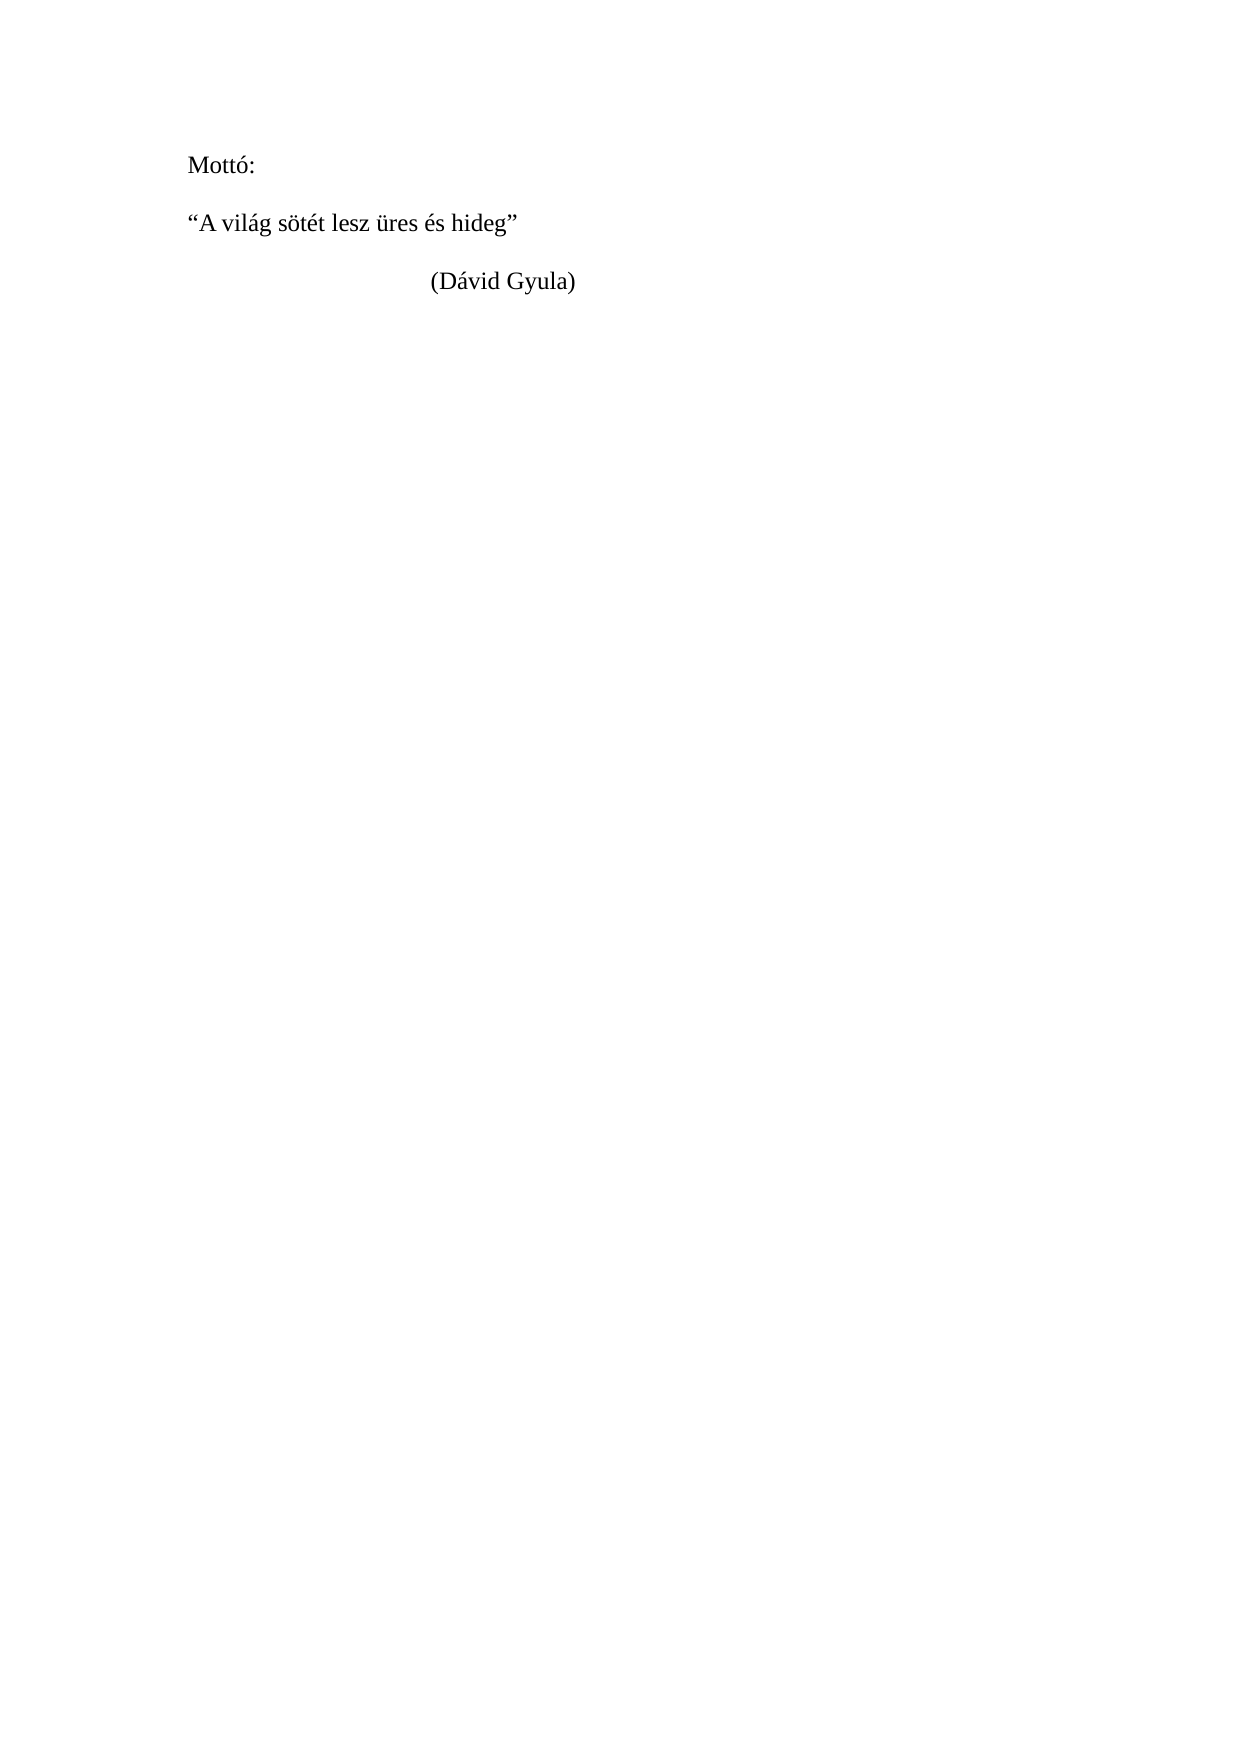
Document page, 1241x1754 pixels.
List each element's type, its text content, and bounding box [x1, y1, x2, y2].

text (Dávid Gyula) [187, 266, 576, 295]
text “A világ sötét lesz üres és hideg” [187, 208, 1106, 237]
text Mottó: [187, 150, 1106, 179]
